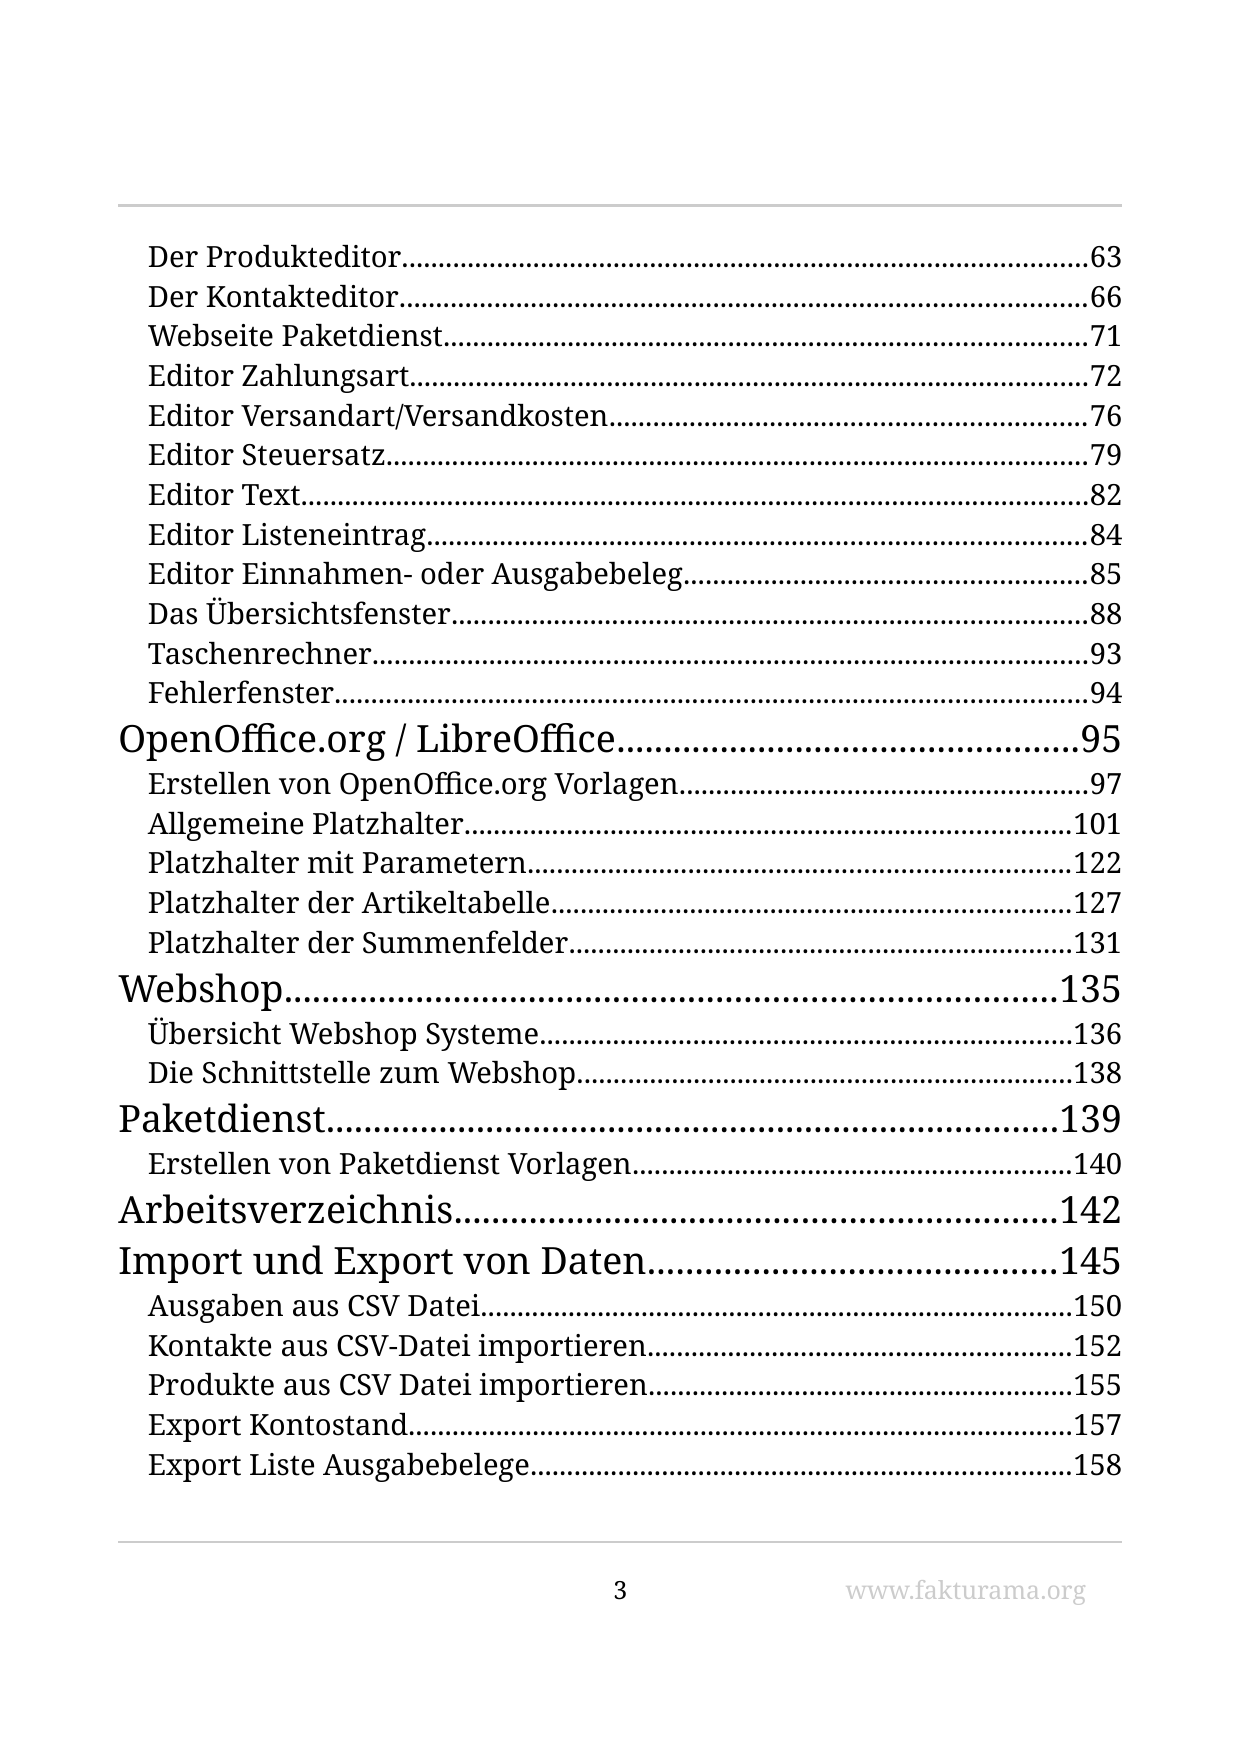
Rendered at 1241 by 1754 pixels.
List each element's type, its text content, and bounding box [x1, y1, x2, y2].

text Produkte aus CSV Datei importieren 155 [148, 1364, 1122, 1404]
text Editor Versandart/Versandkosten 76 [148, 395, 1122, 434]
text Paketdienst 139 [118, 1092, 1122, 1143]
text Übersicht Webshop Systeme 136 [148, 1013, 1122, 1053]
text Platzhalter der Artikeltabelle 127 [148, 882, 1122, 922]
text Editor Text 82 [148, 474, 1122, 514]
text Arbeitsverzeichnis 142 [118, 1183, 1122, 1234]
text Import und Export von Daten 145 [118, 1234, 1122, 1285]
text Kontakte aus CSV-Datei importieren 152 [148, 1325, 1122, 1364]
text Der Produkteditor 63 [148, 236, 1122, 276]
text Editor Einnahmen- oder Ausgabebeleg 85 [148, 554, 1122, 593]
text Taschenrechner 93 [148, 633, 1122, 673]
text Fehlerfenster 94 [148, 673, 1122, 712]
text Export Kontostand 157 [148, 1404, 1122, 1444]
text Erstellen von Paketdienst Vorlagen 140 [148, 1143, 1122, 1183]
text Editor Zahlungsart 72 [148, 355, 1122, 395]
text Der Kontakteditor 66 [148, 276, 1122, 316]
text Editor Listeneintrag 84 [148, 514, 1122, 554]
text OpenOffice.org / LibreOffice 95 [118, 712, 1122, 763]
text Allgemeine Platzhalter 101 [148, 803, 1122, 843]
text Die Schnittstelle zum Webshop 138 [148, 1053, 1122, 1092]
text Platzhalter mit Parametern 122 [148, 843, 1122, 882]
text Das Übersichtsfenster 88 [148, 593, 1122, 633]
text Webseite Paketdienst 71 [148, 316, 1122, 355]
text Export Liste Ausgabebelege 158 [148, 1444, 1122, 1483]
text Webshop 135 [118, 962, 1122, 1013]
text Erstellen von OpenOffice.org Vorlagen 97 [148, 763, 1122, 803]
text Editor Steuersatz 79 [148, 434, 1122, 474]
text Ausgaben aus CSV Datei 150 [148, 1285, 1122, 1325]
text Platzhalter der Summenfelder 131 [148, 922, 1122, 962]
